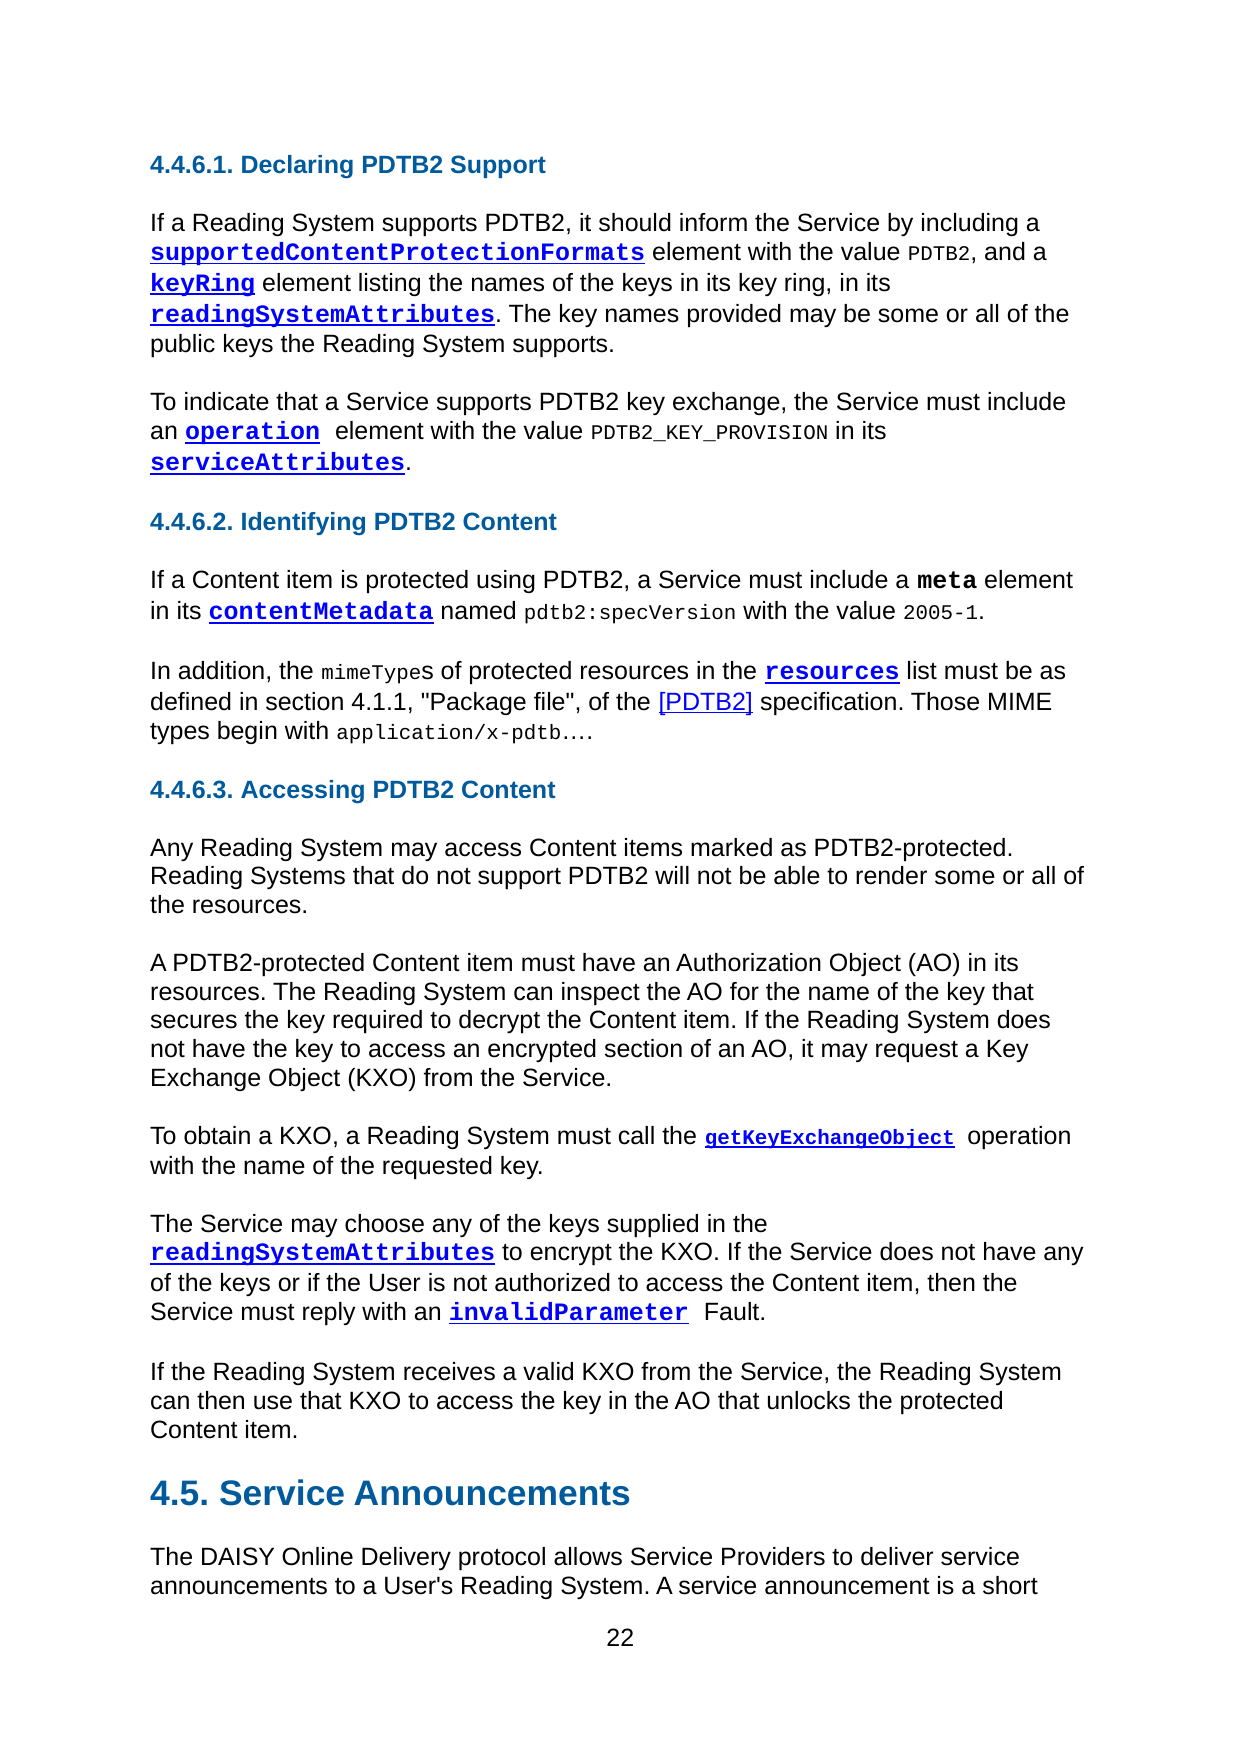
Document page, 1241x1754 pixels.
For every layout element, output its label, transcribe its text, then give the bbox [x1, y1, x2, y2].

subtitle 4.4.6.2. Identifying PDTB2 Content [150, 507, 1090, 536]
subtitle 4.4.6.3. Accessing PDTB2 Content [150, 775, 1090, 803]
subtitle 4.5. Service Announcements [150, 1472, 1090, 1513]
text Any Reading System may access Content items marked as PDTB2-protected. Reading Systems that do not support PDTB2 will not be able to render some or all of the resources. [150, 833, 1090, 919]
text If the Reading System receives a valid KXO from the Service, the Reading System can then use that KXO to access the key in the AO that unlocks the protected Content item. [150, 1357, 1090, 1443]
text To obtain a KXO, a Reading System must call the getKeyExchangeObject operation with the name of the requested key. [150, 1121, 1090, 1179]
text The DAISY Online Delivery protocol allows Service Providers to deliver service announcements to a User's Reading System. A service announcement is a short [150, 1542, 1090, 1600]
text The Service may choose any of the keys supplied in the readingSystemAttributes to encrypt the KXO. If the Service does not have any of the keys or if the User is not authorized to access the Content item, then the Service must reply with an invalidParameter Fault. [150, 1208, 1090, 1328]
text To indicate that a Service supports PDTB2 key exchange, the Service must include an operation element with the value PDTB2_KEY_PROVISION in its serviceAttributes. [150, 387, 1090, 478]
text A PDTB2-protected Content item must have an Authorization Object (AO) in its resources. The Reading System can inspect the AO for the name of the key that secures the key required to decrypt the Content item. If the Reading System does not have the key to access an encrypted section of an AO, it may request a Key Exchange Object (KXO) from the Service. [150, 948, 1090, 1092]
subtitle 4.4.6.1. Declaring PDTB2 Support [150, 150, 1090, 179]
text If a Content item is protected using PDTB2, a Service must include a meta element in its contentMetadata named pdtb2:specVersion with the value 2005-1. [150, 565, 1090, 627]
text In addition, the mimeTypes of protected resources in the resources list must be as defined in section 4.1.1, "Package file", of the [PDTB2] specification. Those MIME types begin with application/x-pdtb…. [150, 656, 1090, 746]
text If a Reading System supports PDTB2, it should inform the Service by including a supportedContentProtectionFormats element with the value PDTB2, and a keyRing element listing the names of the keys in its key ring, in its readingSystemAttributes. The key names provided may be some or all of the public keys the Reading System supports. [150, 208, 1090, 358]
